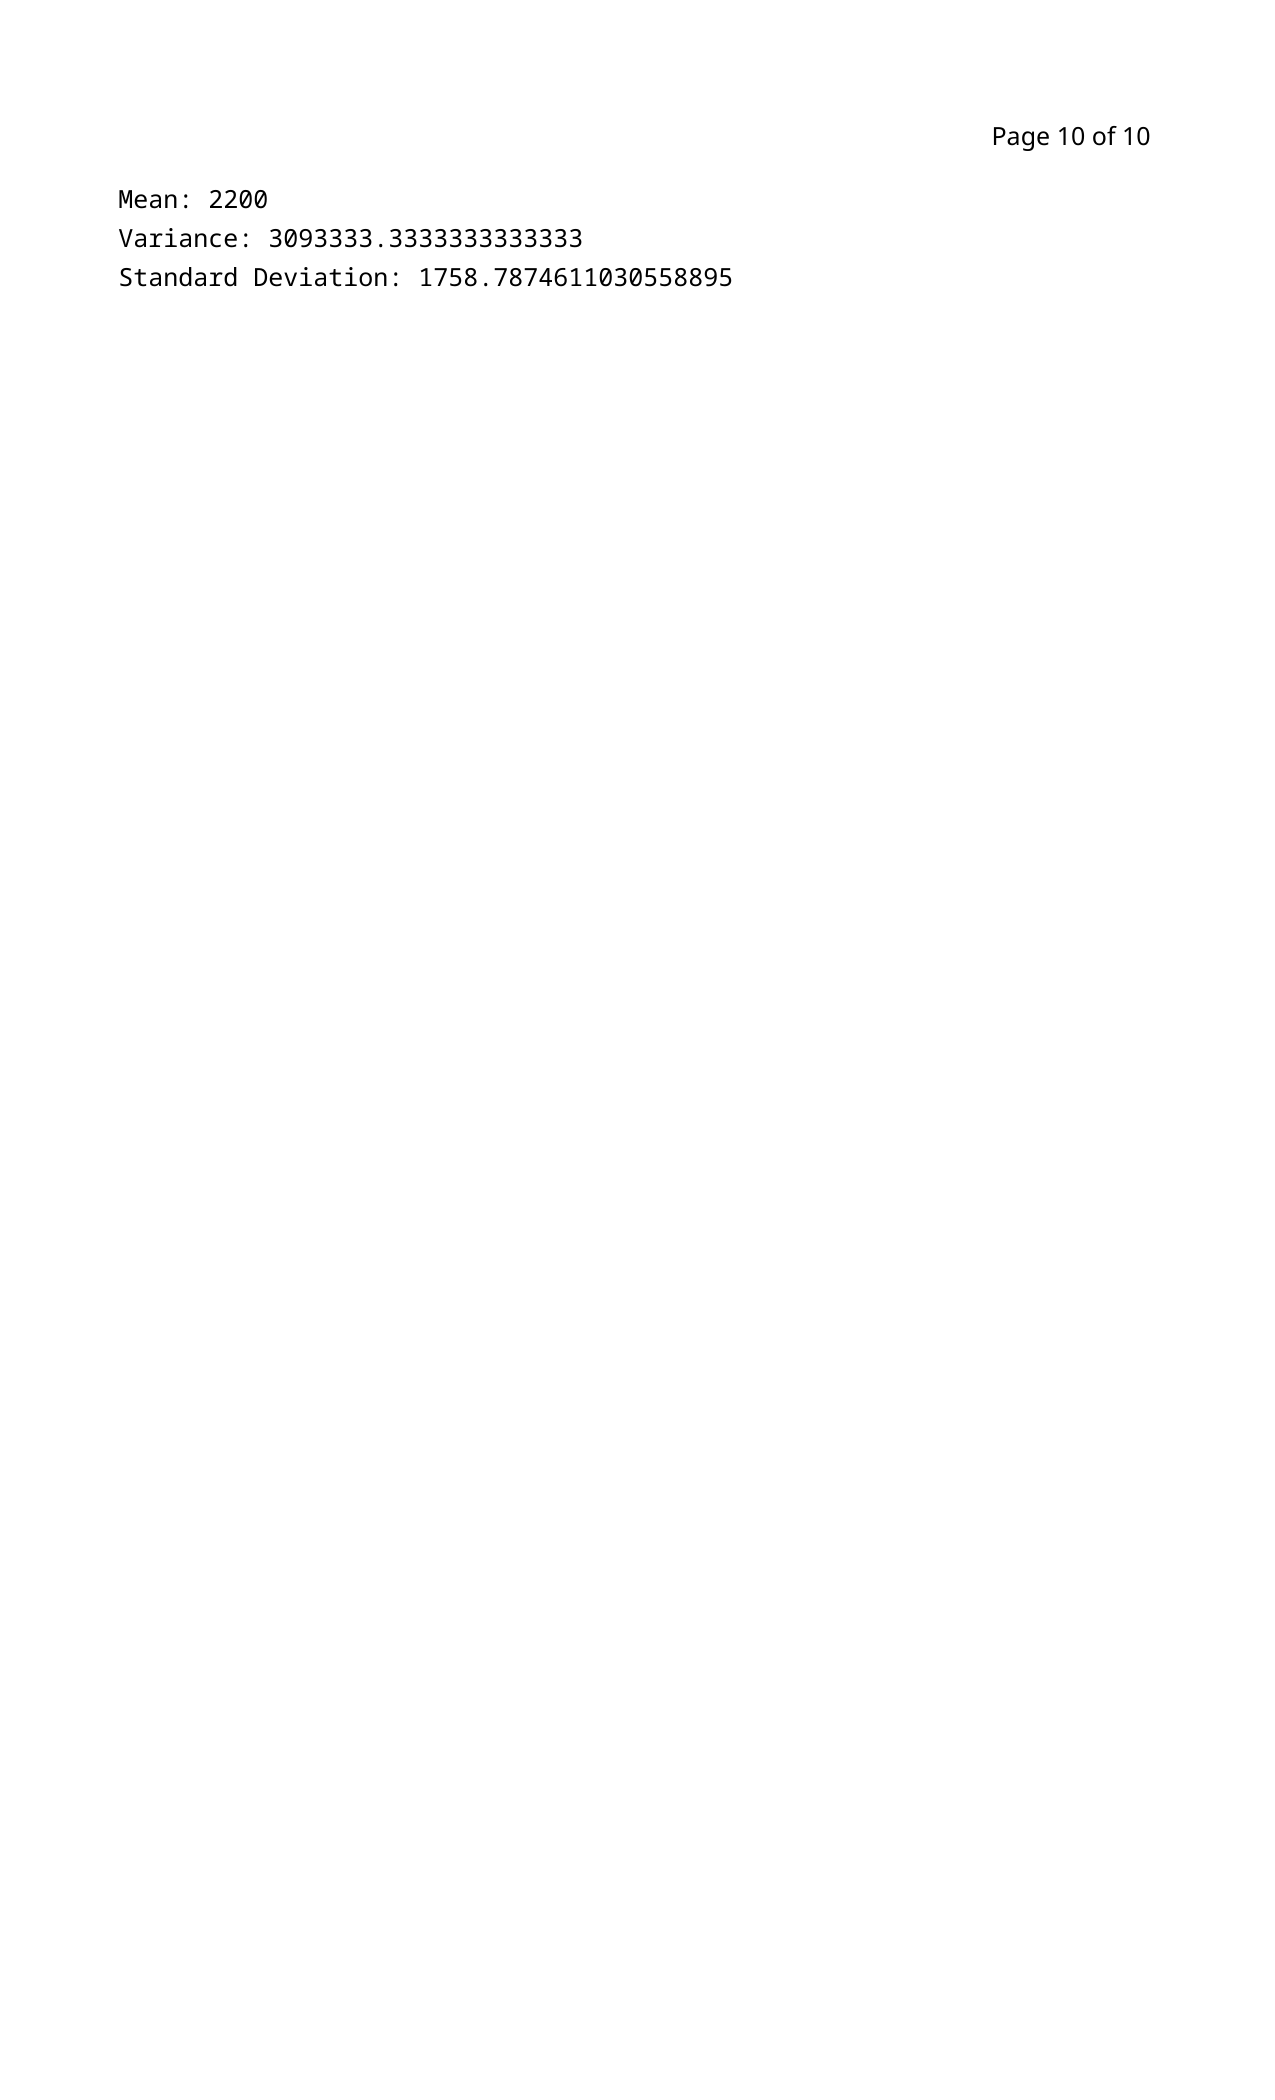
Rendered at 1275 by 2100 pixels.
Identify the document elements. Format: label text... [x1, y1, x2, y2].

text Variance: 3093333.3333333333333 [118, 221, 1157, 255]
text Standard Deviation: 1758.7874611030558895 [118, 260, 1157, 294]
text Mean: 2200 [118, 182, 1157, 216]
